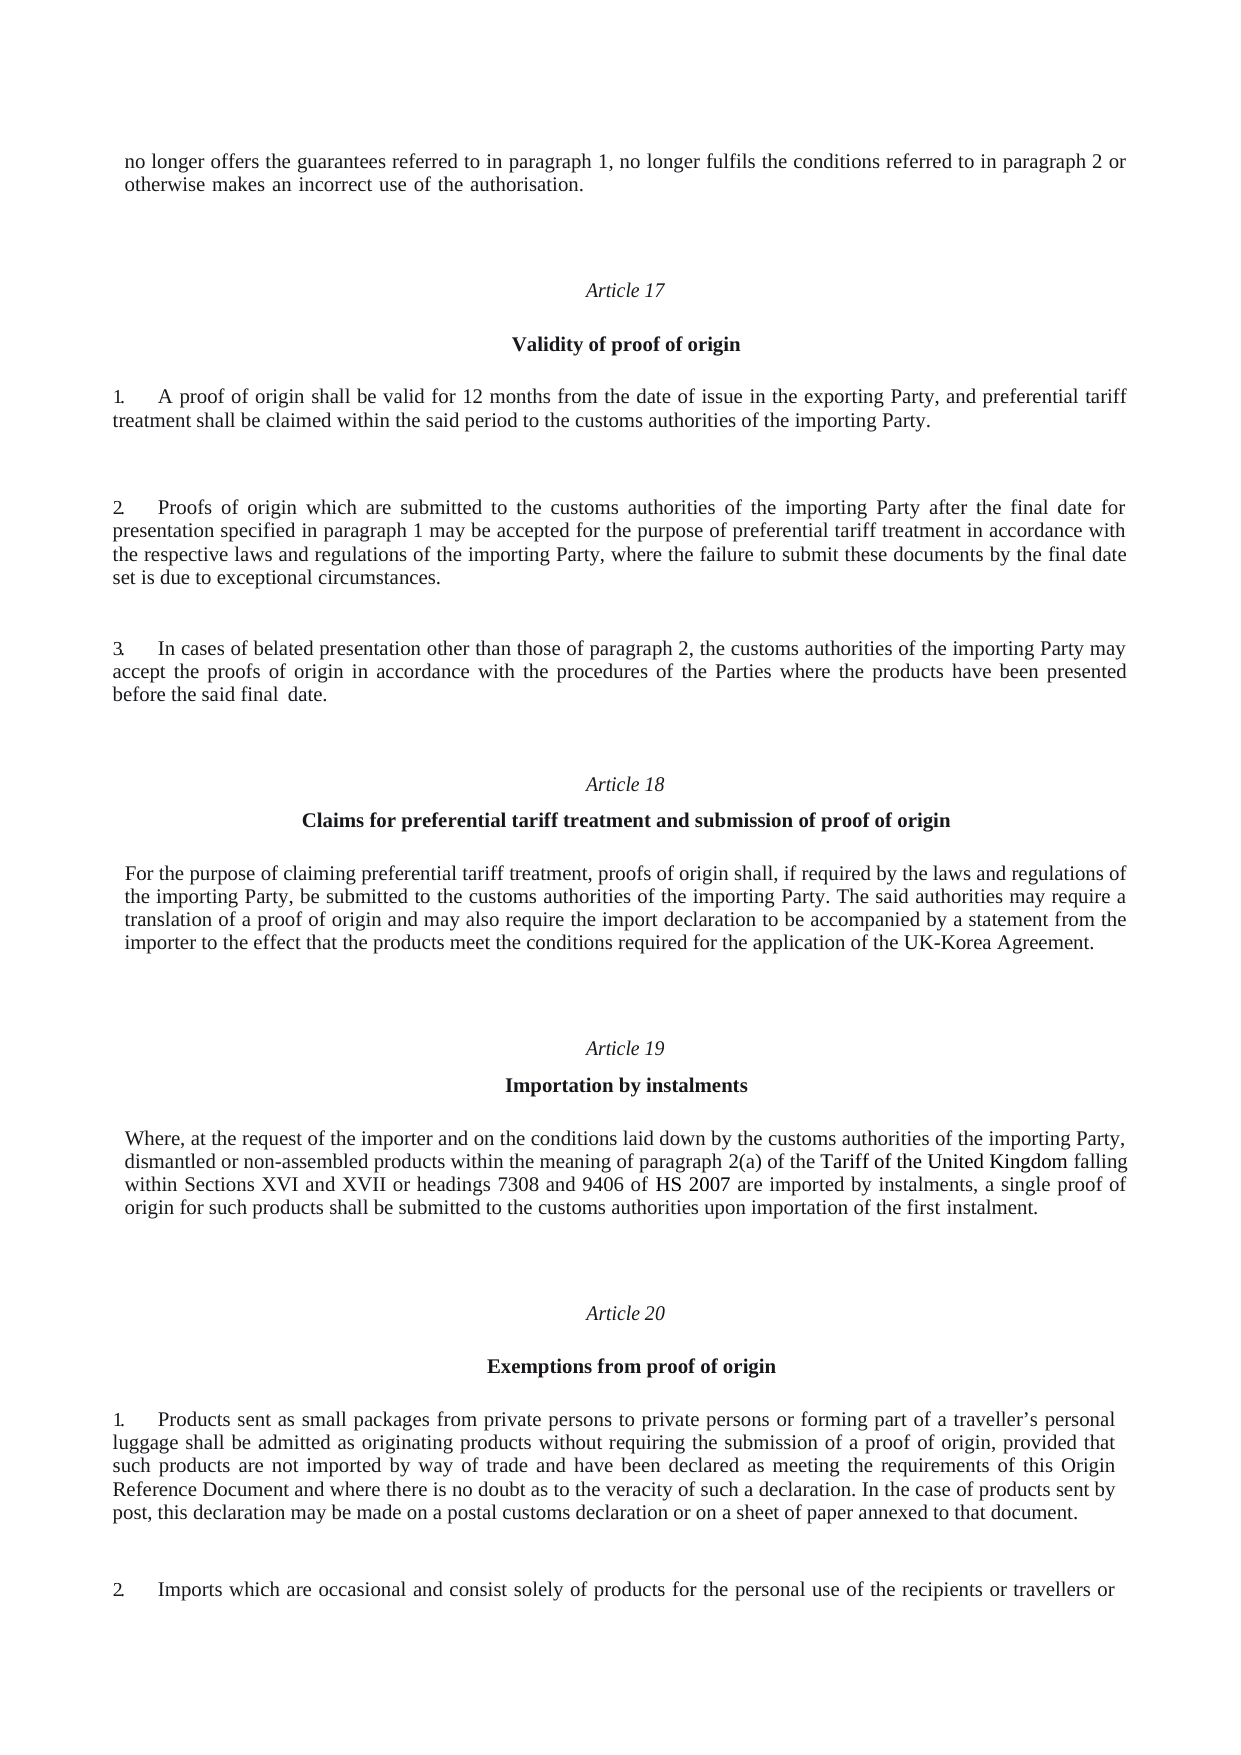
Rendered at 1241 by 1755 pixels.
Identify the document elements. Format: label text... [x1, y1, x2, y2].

list Products sent as small packages from private persons to private persons or forming part of a traveller’s personal luggage shall be admitted as originating products without requiring the submission of a proof of origin, provided that such products are not imported by way of trade and have been declared as meeting the requirements of this Origin Reference Document and where there is no doubt as to the veracity of such a declaration. In the case of products sent by post, this declaration may be made on a postal customs declaration or on a sheet of paper annexed to that document. [112, 1408, 1117, 1524]
text Article 19 [131, 1036, 1121, 1060]
subtitle Validity of proof of origin [131, 331, 1121, 356]
text Article 18 [131, 772, 1121, 796]
list no longer offers the guarantees referred to in paragraph 1, no longer fulfils the conditions referred to in paragraph 2 or otherwise makes an incorrect use of the authorisation. [124, 150, 1128, 196]
list In cases of belated presentation other than those of paragraph 2, the customs authorities of the importing Party may accept the proofs of origin in accordance with the procedures of the Parties where the products have been presented before the said final date. [112, 637, 1128, 706]
text Where, at the request of the importer and on the conditions laid down by the customs authorities of the importing Party, dismantled or non-assembled products within the meaning of paragraph 2(a) of the Tariff of the United Kingdom falling within Sections XVI and XVII or headings 7308 and 9406 of HS 2007 are imported by instalments, a single proof of origin for such products shall be submitted to the customs authorities upon importation of the first instalment. [124, 1127, 1128, 1219]
subtitle Claims for preferential tariff treatment and submission of proof of origin [131, 809, 1121, 832]
text Article 17 [131, 278, 1121, 302]
text Article 20 [124, 1302, 1128, 1325]
list Proofs of origin which are submitted to the customs authorities of the importing Party after the final date for presentation specified in paragraph 1 may be accepted for the purpose of preferential tariff treatment in accordance with the respective laws and regulations of the importing Party, where the failure to submit these documents by the final date set is due to exceptional circumstances. [112, 496, 1128, 589]
text For the purpose of claiming preferential tariff treatment, proofs of origin shall, if required by the laws and regulations of the importing Party, be submitted to the customs authorities of the importing Party. The said authorities may require a translation of a proof of origin and may also require the import declaration to be accompanied by a statement from the importer to the effect that the products meet the conditions required for the application of the UK-Korea Agreement. [124, 862, 1128, 954]
subtitle Importation by instalments [131, 1073, 1121, 1097]
list Imports which are occasional and consist solely of products for the personal use of the recipients or travellers or [112, 1578, 1116, 1601]
list A proof of origin shall be valid for 12 months from the date of issue in the exporting Party, and preferential tariff treatment shall be claimed within the said period to the customs authorities of the importing Party. [112, 385, 1128, 432]
subtitle Exemptions from proof of origin [135, 1354, 1128, 1378]
